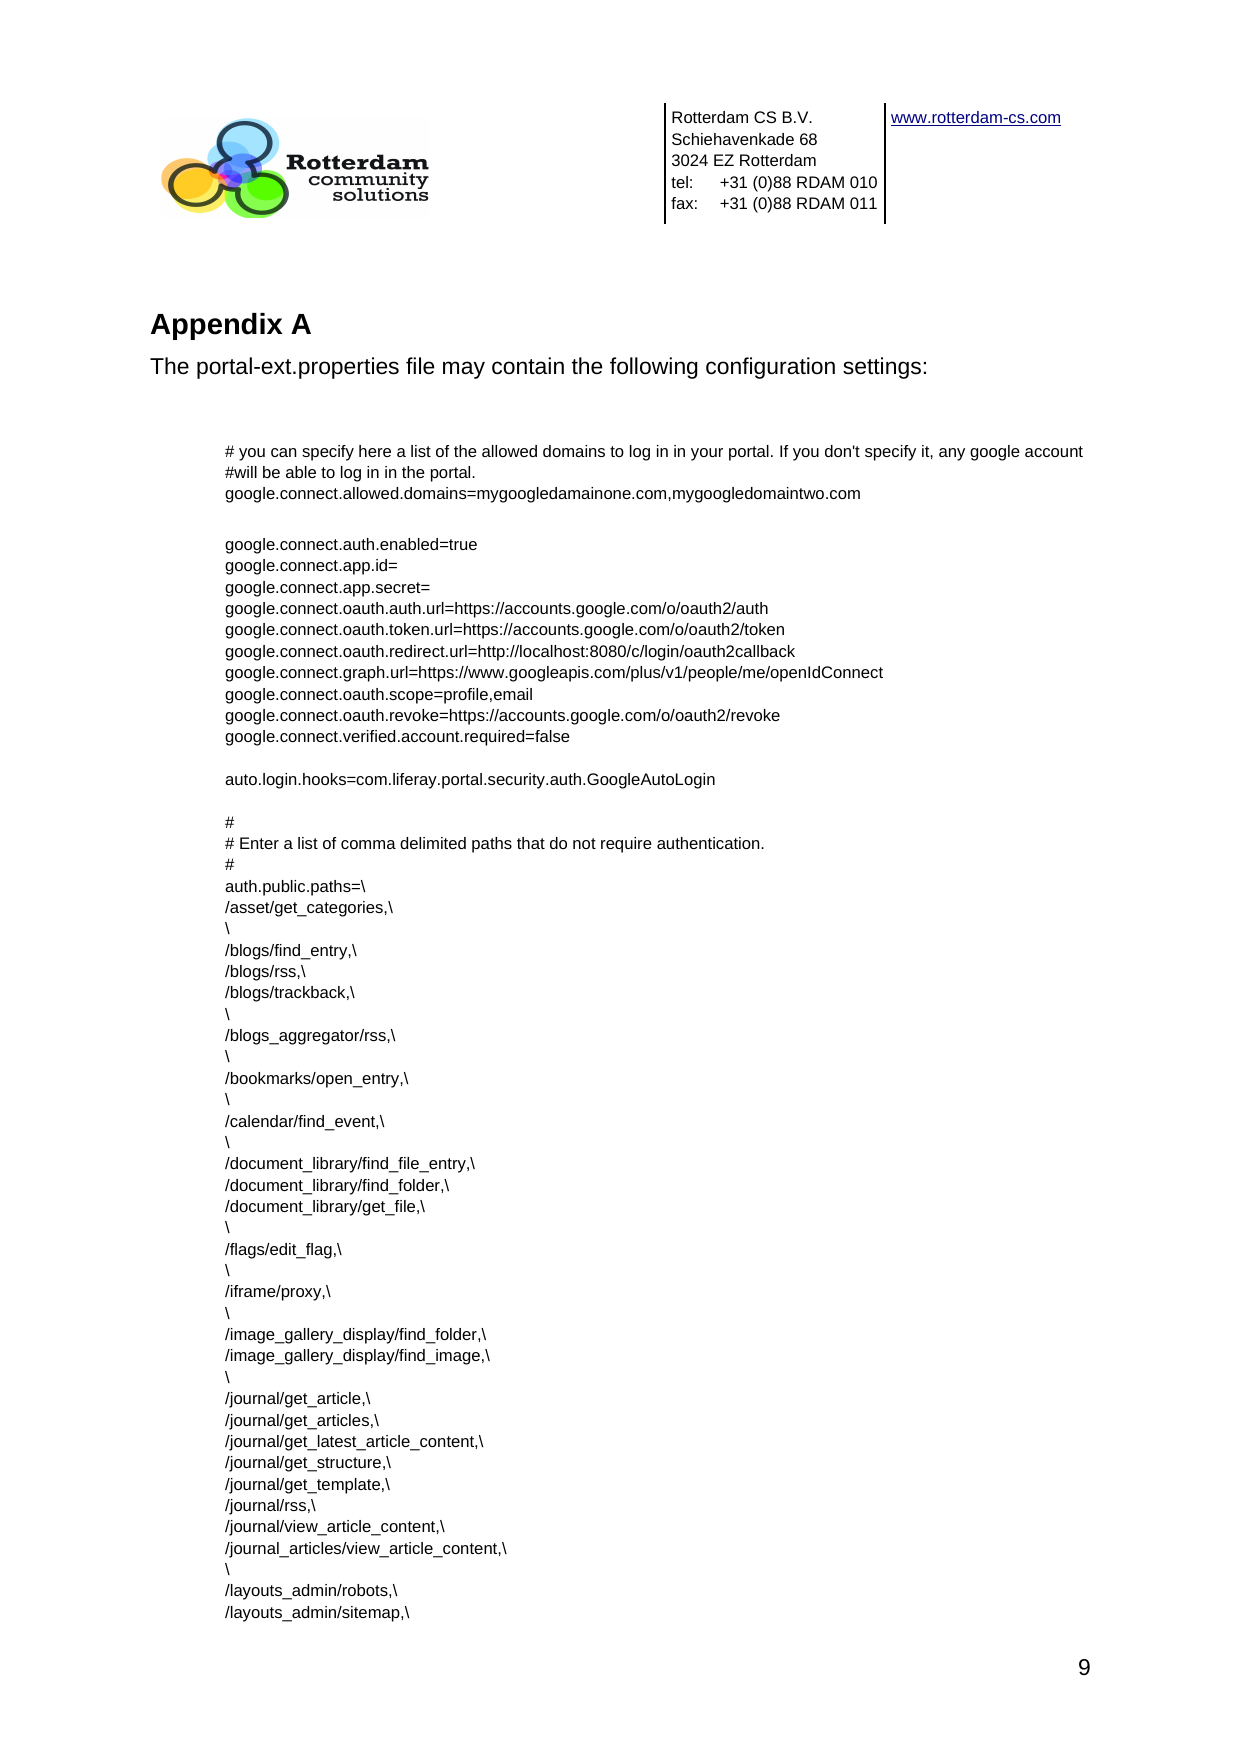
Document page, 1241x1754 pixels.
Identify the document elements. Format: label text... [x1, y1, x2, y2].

text /journal/rss,\ [225, 1496, 1091, 1515]
text /blogs_aggregator/rss,\ [225, 1026, 1091, 1045]
text /layouts_admin/robots,\ [225, 1582, 1091, 1600]
text \ [225, 1219, 1091, 1237]
text google.connect.app.id= [225, 557, 1091, 575]
text /journal_articles/view_article_content,\ [225, 1539, 1091, 1558]
text # you can specify here a list of the allowed domains to log in in your portal. If you don't specify it, any google account #will be able to log in in the portal. [225, 442, 1091, 482]
text \ [225, 1091, 1091, 1109]
text google.connect.allowed.domains=mygoogledamainone.com,mygoogledomaintwo.com [225, 484, 1091, 503]
text # Enter a list of comma delimited paths that do not require authentication. [225, 834, 1091, 853]
text /image_gallery_display/find_image,\ [225, 1347, 1091, 1365]
text /calendar/find_event,\ [225, 1112, 1091, 1131]
text \ [225, 1304, 1091, 1323]
text /blogs/find_entry,\ [225, 941, 1091, 960]
text /blogs/rss,\ [225, 962, 1091, 981]
text \ [225, 920, 1091, 938]
text google.connect.verified.account.required=false [225, 727, 1091, 746]
text /journal/get_template,\ [225, 1475, 1091, 1493]
text # [225, 813, 1091, 832]
text auto.login.hooks=com.liferay.portal.security.auth.GoogleAutoLogin [225, 770, 1091, 789]
text google.connect.oauth.redirect.url=http://localhost:8080/c/login/oauth2callback [225, 642, 1091, 661]
text \ [225, 1560, 1091, 1579]
text auth.public.paths=\ [225, 877, 1091, 896]
text The portal-ext.properties file may contain the following configuration settings: [150, 354, 1091, 379]
text /journal/get_structure,\ [225, 1453, 1091, 1472]
text /journal/get_articles,\ [225, 1411, 1091, 1429]
text /journal/view_article_content,\ [225, 1518, 1091, 1536]
text /flags/edit_flag,\ [225, 1240, 1091, 1259]
text \ [225, 1048, 1091, 1066]
text /iframe/proxy,\ [225, 1283, 1091, 1301]
text \ [225, 1261, 1091, 1280]
text /layouts_admin/sitemap,\ [225, 1603, 1091, 1622]
text google.connect.oauth.revoke=https://accounts.google.com/o/oauth2/revoke [225, 706, 1091, 725]
text \ [225, 1133, 1091, 1152]
text /document_library/find_folder,\ [225, 1176, 1091, 1194]
text /journal/get_latest_article_content,\ [225, 1432, 1091, 1451]
text /document_library/find_file_entry,\ [225, 1154, 1091, 1173]
text google.connect.oauth.auth.url=https://accounts.google.com/o/oauth2/auth [225, 599, 1091, 618]
text /asset/get_categories,\ [225, 898, 1091, 917]
text google.connect.auth.enabled=true [225, 535, 1091, 554]
text # [225, 856, 1091, 874]
text google.connect.graph.url=https://www.googleapis.com/plus/v1/people/me/openIdConnect [225, 663, 1091, 682]
text /blogs/trackback,\ [225, 984, 1091, 1002]
text /document_library/get_file,\ [225, 1197, 1091, 1216]
text google.connect.app.secret= [225, 578, 1091, 597]
text \ [225, 1368, 1091, 1387]
text google.connect.oauth.scope=profile,email [225, 685, 1091, 703]
subtitle Appendix A [150, 308, 1091, 341]
text /journal/get_article,\ [225, 1389, 1091, 1408]
text /image_gallery_display/find_folder,\ [225, 1325, 1091, 1344]
text google.connect.oauth.token.url=https://accounts.google.com/o/oauth2/token [225, 621, 1091, 639]
text /bookmarks/open_entry,\ [225, 1069, 1091, 1088]
text \ [225, 1005, 1091, 1024]
